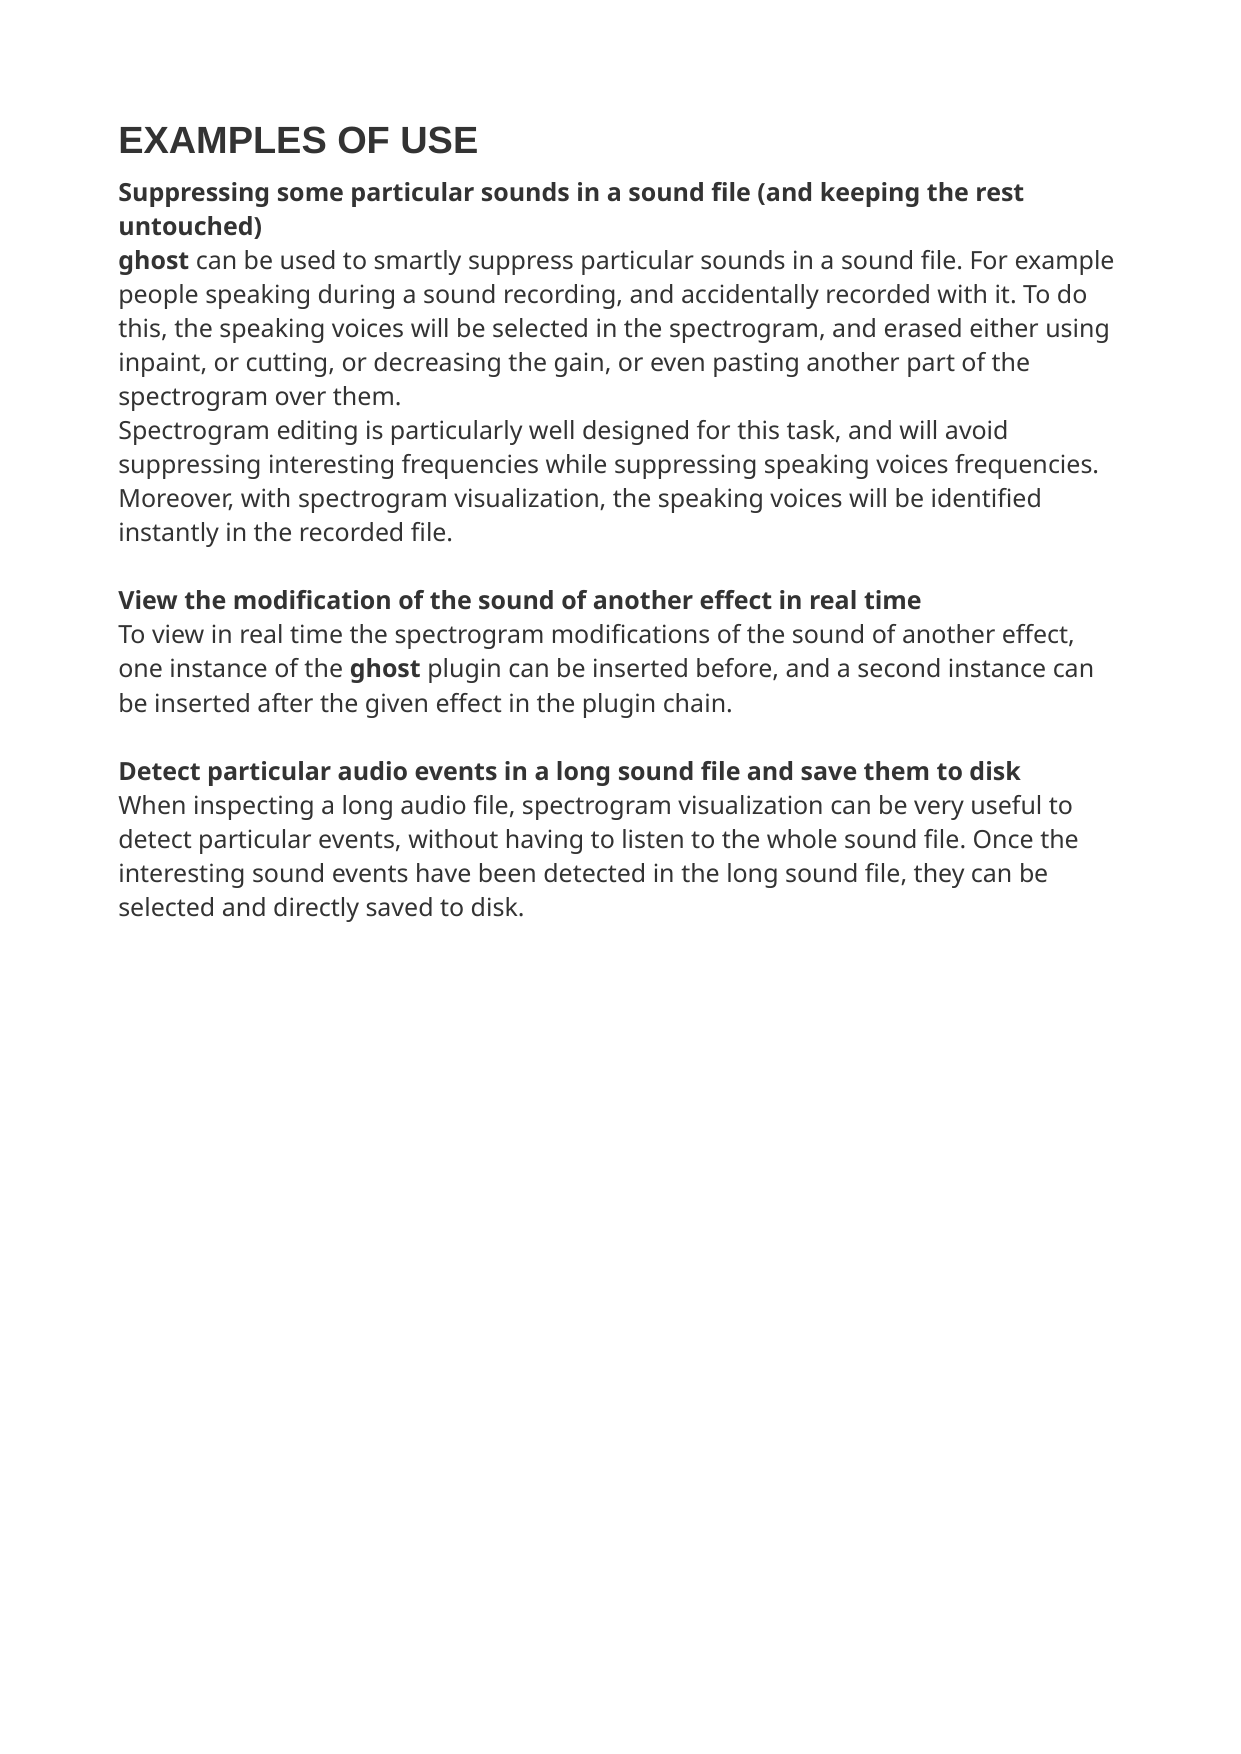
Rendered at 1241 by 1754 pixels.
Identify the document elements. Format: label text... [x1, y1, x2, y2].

text View the modification of the sound of another effect in real time [118, 583, 1122, 617]
subtitle EXAMPLES of use [118, 118, 1122, 162]
text When inspecting a long audio file, spectrogram visualization can be very useful to detect particular events, without having to listen to the whole sound file. Once the interesting sound events have been detected in the long sound file, they can be selected and directly saved to disk. [118, 787, 1122, 924]
text ghost can be used to smartly suppress particular sounds in a sound file. For example people speaking during a sound recording, and accidentally recorded with it. To do this, the speaking voices will be selected in the spectrogram, and erased either using inpaint, or cutting, or decreasing the gain, or even pasting another part of the spectrogram over them. [118, 242, 1122, 413]
text To view in real time the spectrogram modifications of the sound of another effect, one instance of the ghost plugin can be inserted before, and a second instance can be inserted after the given effect in the plugin chain. [118, 617, 1122, 719]
text Detect particular audio events in a long sound file and save them to disk [118, 753, 1122, 787]
text Spectrogram editing is particularly well designed for this task, and will avoid suppressing interesting frequencies while suppressing speaking voices frequencies. Moreover, with spectrogram visualization, the speaking voices will be identified instantly in the recorded file. [118, 413, 1122, 549]
text Suppressing some particular sounds in a sound file (and keeping the rest untouched) [118, 174, 1122, 242]
